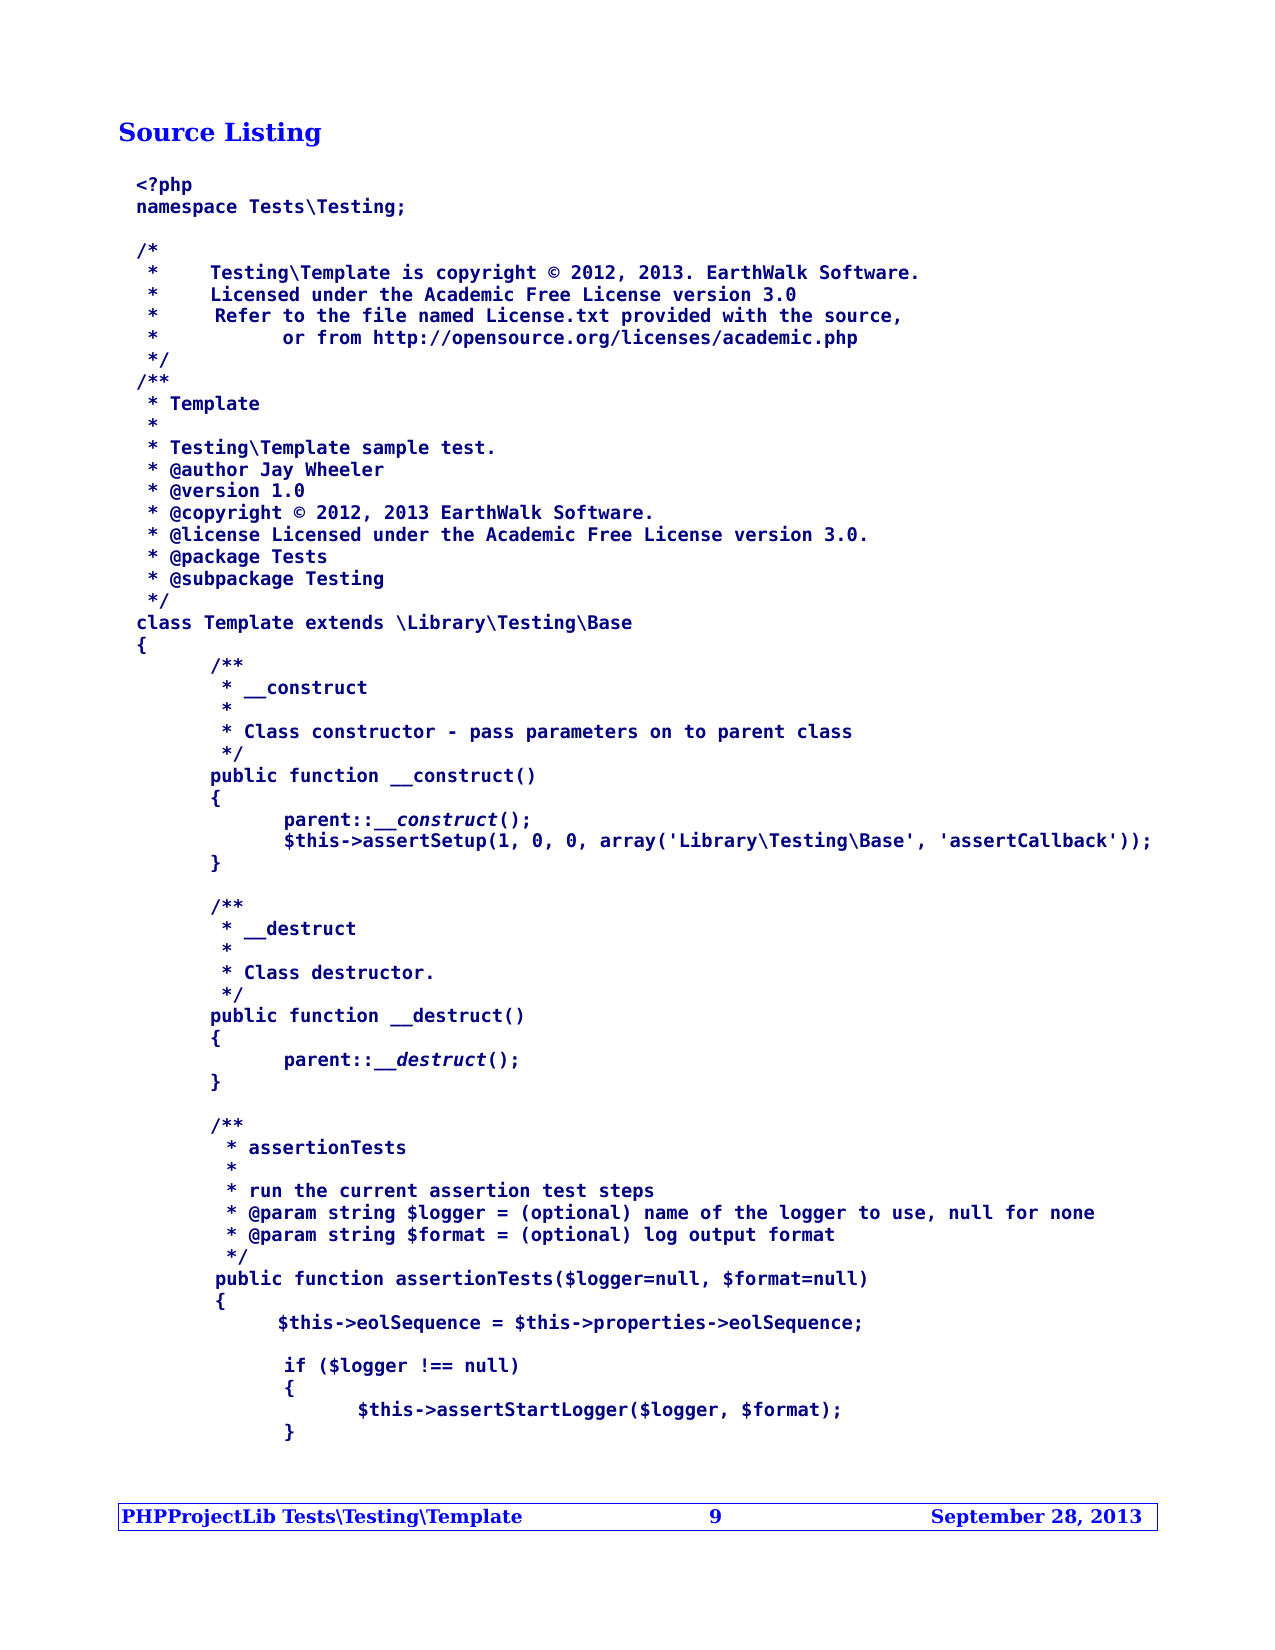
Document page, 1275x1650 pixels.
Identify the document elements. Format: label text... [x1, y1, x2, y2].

list * Template [136, 393, 1157, 415]
list if ($logger !== null) [136, 1355, 1157, 1377]
title Source Listing [118, 118, 1157, 147]
list $this->assertStartLogger($logger, $format); [136, 1399, 1157, 1421]
list { [136, 1290, 1157, 1312]
list public function __construct() [136, 765, 1157, 787]
list * Class destructor. [136, 962, 1157, 983]
list /** [136, 371, 1157, 393]
list class Template extends \Library\Testing\Base [136, 612, 1157, 633]
list * [136, 940, 1157, 962]
list parent::__construct(); [136, 808, 1157, 830]
list /** [136, 896, 1157, 918]
list * @version 1.0 [136, 480, 1157, 502]
list * Class constructor - pass parameters on to parent class [136, 721, 1157, 743]
list $this->eolSequence = $this->properties->eolSequence; [136, 1312, 1157, 1333]
list * Testing\Template is copyright © 2012, 2013. EarthWalk Software. [136, 262, 1157, 283]
list } [136, 1421, 1157, 1443]
list * @subpackage Testing [136, 568, 1157, 590]
list * @copyright © 2012, 2013 EarthWalk Software. [136, 502, 1157, 524]
list { [136, 633, 1157, 655]
list * @param string $format = (optional) log output format [136, 1224, 1157, 1246]
list * run the current assertion test steps [136, 1180, 1157, 1202]
list namespace Tests\Testing; [136, 196, 1157, 218]
list * assertionTests [136, 1137, 1157, 1158]
list * @author Jay Wheeler [136, 458, 1157, 480]
list * @param string $logger = (optional) name of the logger to use, null for none [136, 1202, 1157, 1224]
list { [136, 787, 1157, 808]
list * Licensed under the Academic Free License version 3.0 [136, 283, 1157, 305]
list * [136, 699, 1157, 721]
list public function assertionTests($logger=null, $format=null) [136, 1268, 1157, 1290]
list * @license Licensed under the Academic Free License version 3.0. [136, 524, 1157, 546]
list */ [136, 349, 1157, 371]
list * __destruct [136, 918, 1157, 940]
list $this->assertSetup(1, 0, 0, array('Library\Testing\Base', 'assertCallback')); [136, 830, 1157, 852]
list * Testing\Template sample test. [136, 437, 1157, 458]
list * [136, 1158, 1157, 1180]
list parent::__destruct(); [136, 1049, 1157, 1071]
list /** [136, 1115, 1157, 1137]
list */ [136, 743, 1157, 765]
list */ [136, 983, 1157, 1005]
list } [136, 1071, 1157, 1093]
list * __construct [136, 677, 1157, 699]
list <?php [136, 174, 1157, 196]
list public function __destruct() [136, 1005, 1157, 1027]
list */ [136, 590, 1157, 612]
list */ [136, 1246, 1157, 1268]
list } [136, 852, 1157, 874]
list * [136, 415, 1157, 437]
list * @package Tests [136, 546, 1157, 568]
list { [136, 1027, 1157, 1049]
list /** [136, 655, 1157, 677]
list { [136, 1377, 1157, 1399]
list /* [136, 240, 1157, 262]
list * Refer to the file named License.txt provided with the source, [136, 305, 1157, 327]
list * or from http://opensource.org/licenses/academic.php [136, 327, 1157, 349]
